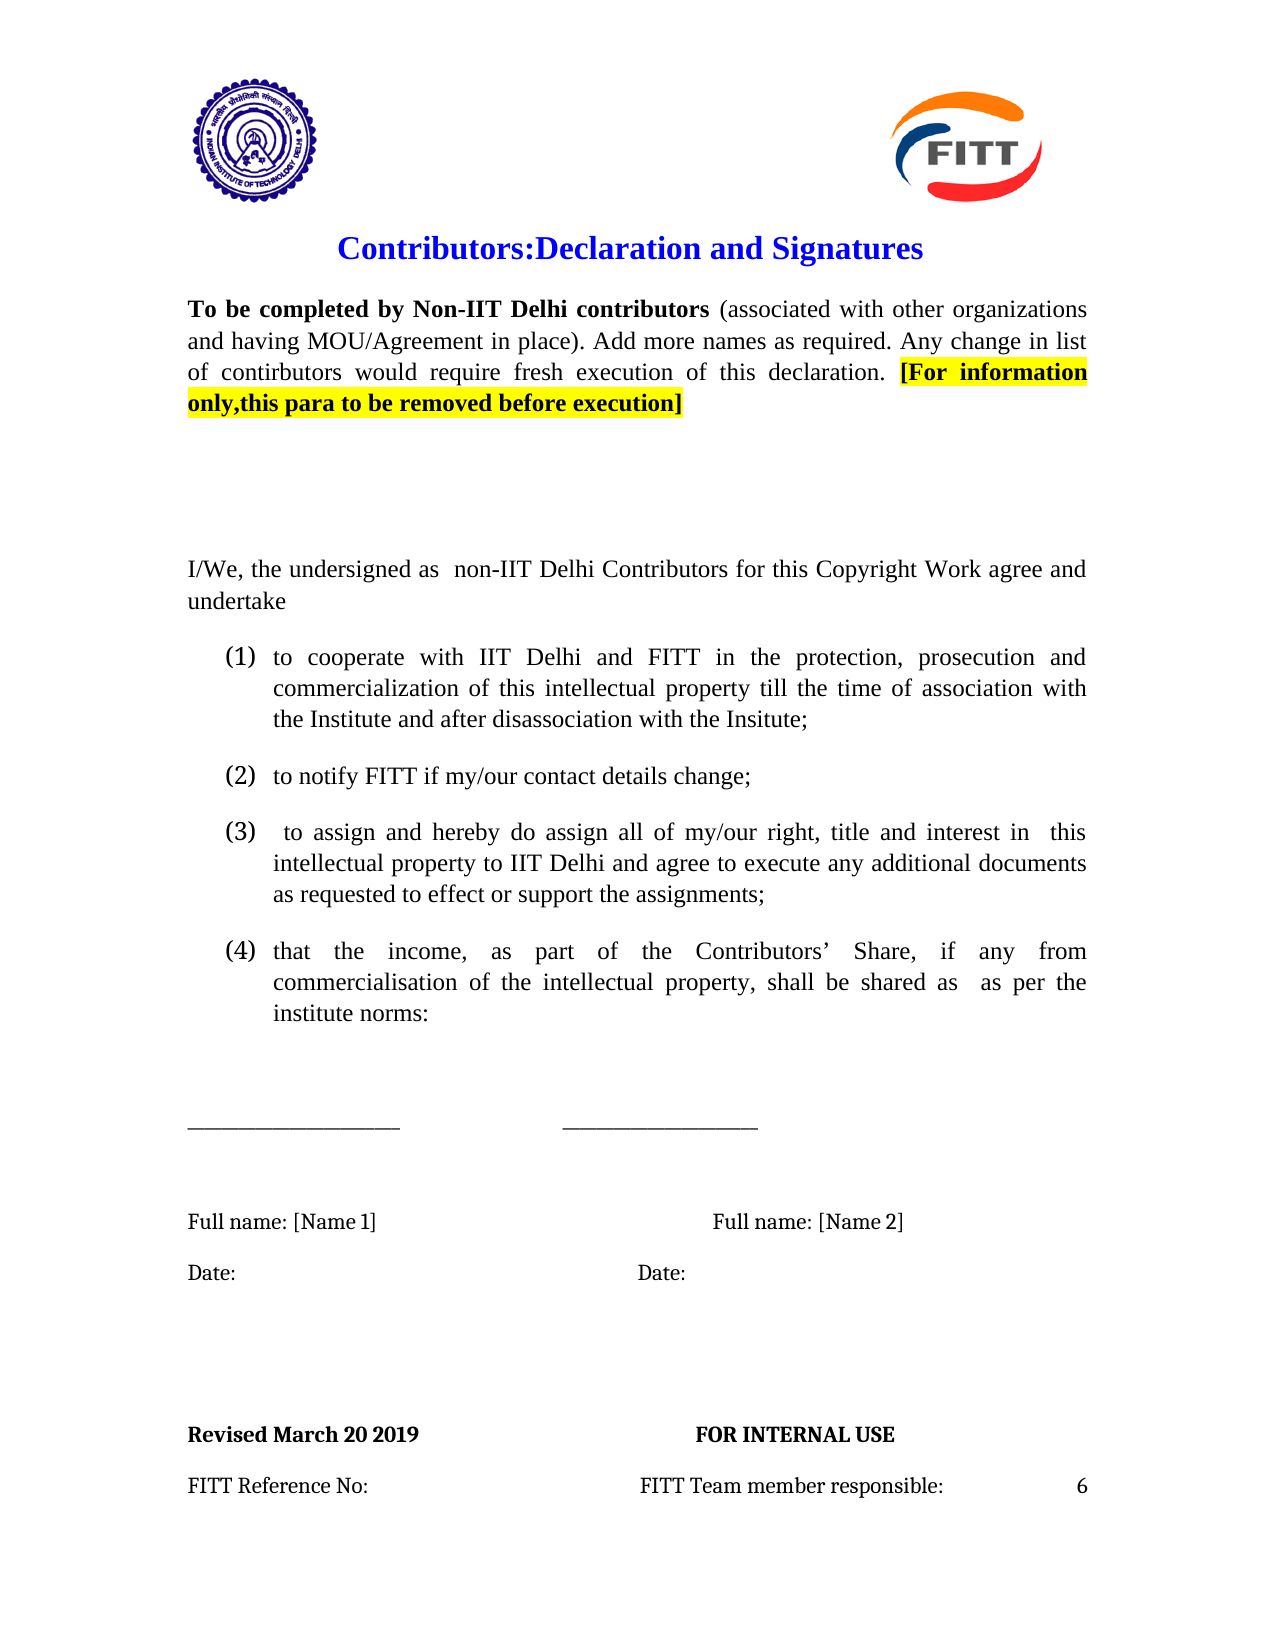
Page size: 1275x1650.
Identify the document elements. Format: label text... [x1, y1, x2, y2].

text _________________________ _______________________ [187, 1107, 1087, 1133]
list to cooperate with IIT Delhi and FITT in the protection, prosecution and commercialization of this intellectual property till the time of association with the Institute and after disassociation with the Insitute; [225, 640, 1087, 734]
picture [889, 90, 1043, 204]
list that the income, as part of the Contributors’ Share, if any from commercialisation of the intellectual property, shall be shared as as per the institute norms: [225, 934, 1087, 1028]
picture [187, 75, 321, 204]
list to assign and hereby do assign all of my/our right, title and interest in this intellectual property to IIT Delhi and agree to execute any additional documents as requested to effect or support the assignments; [225, 815, 1087, 909]
text Contributors:Declaration and Signatures [187, 228, 1073, 266]
text To be completed by Non-IIT Delhi contributors (associated with other organizations and having MOU/Agreement in place). Add more names as required. Any change in list of contirbutors would require fresh execution of this declaration. [For information only,this para to be removed before execution] [187, 293, 1087, 418]
text Full name: [Name 1] Full name: [Name 2] [187, 1209, 1087, 1235]
list to notify FITT if my/our contact details change; [225, 759, 1087, 790]
text Date: Date: [187, 1260, 1087, 1286]
text I/We, the undersigned as non-IIT Delhi Contributors for this Copyright Work agree and undertake [187, 553, 1087, 615]
